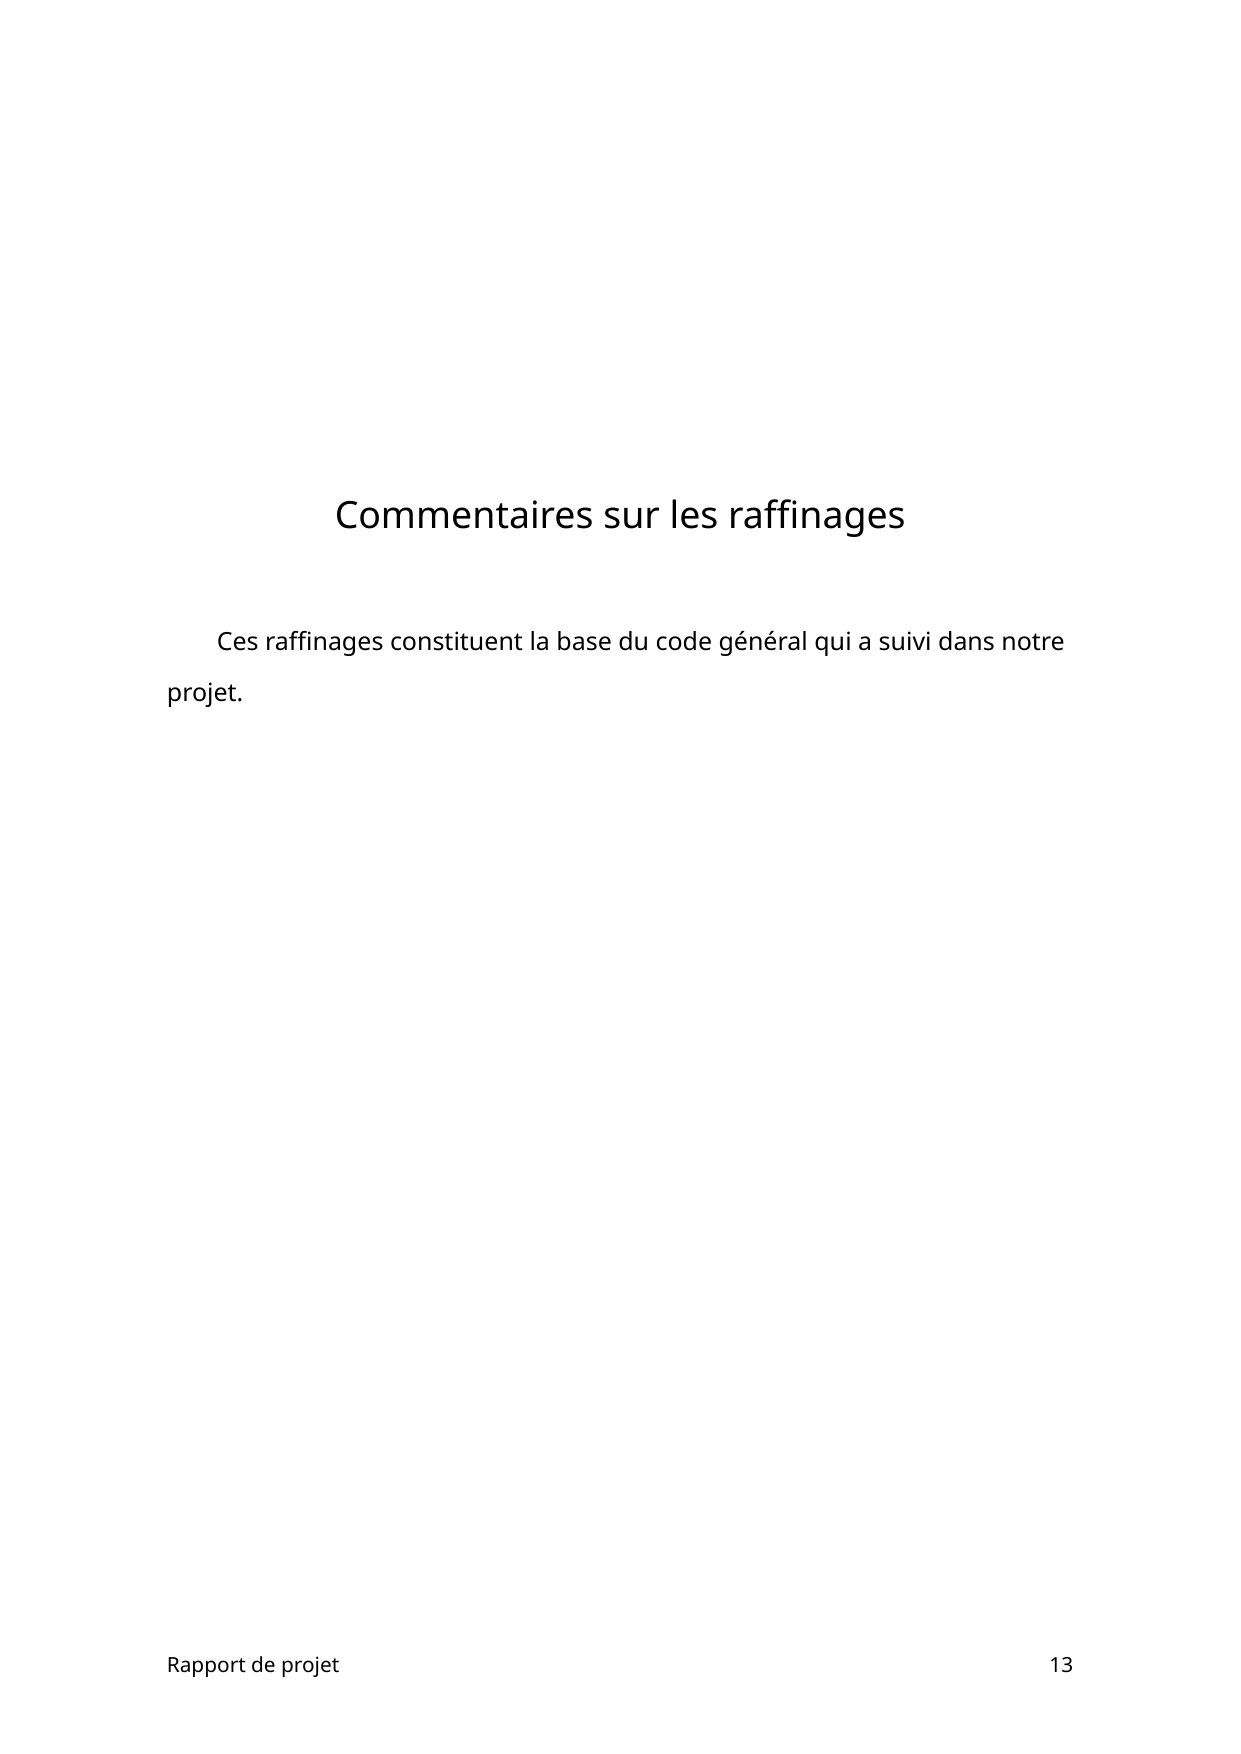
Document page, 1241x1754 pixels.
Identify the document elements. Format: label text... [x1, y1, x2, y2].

text Ces raffinages constituent la base du code général qui a suivi dans notre projet. [167, 624, 1073, 709]
subtitle Commentaires sur les raffinages [167, 488, 1073, 539]
